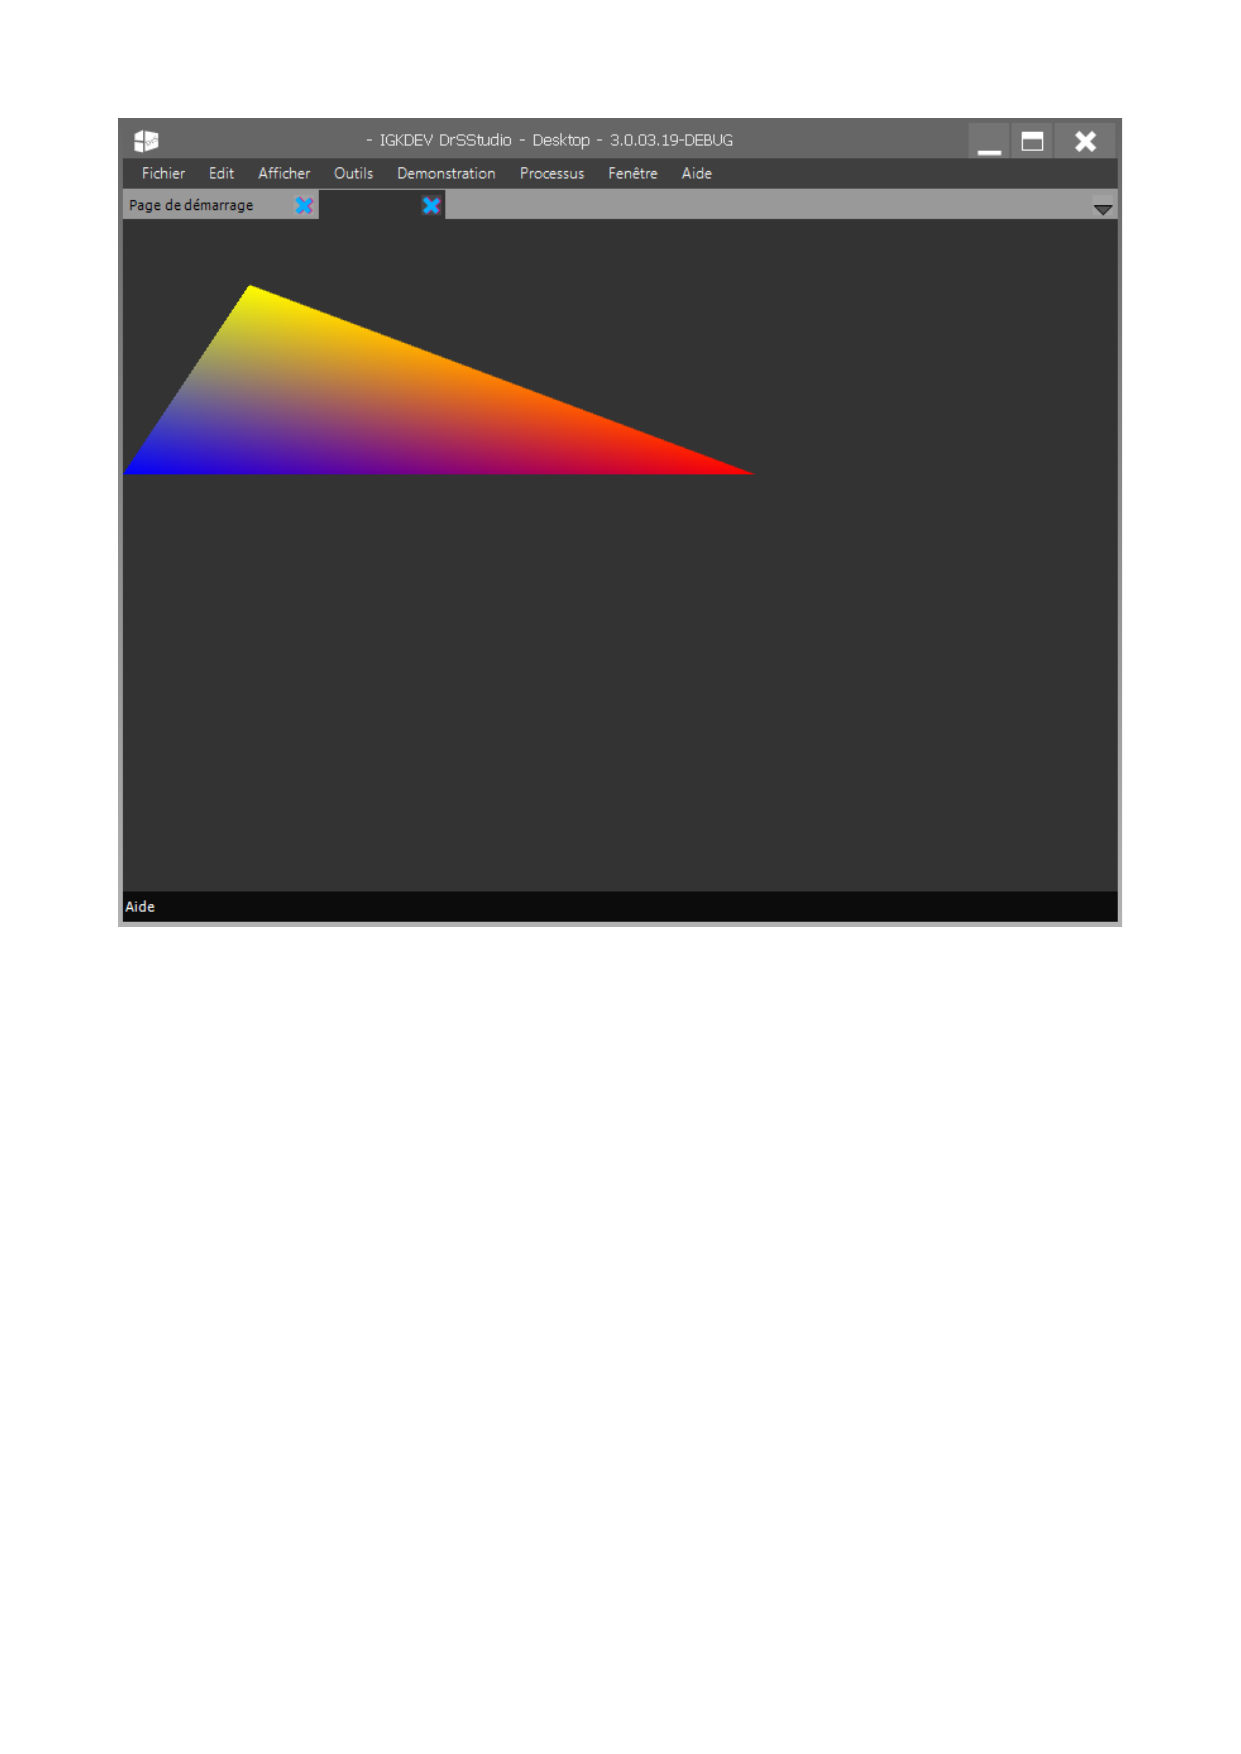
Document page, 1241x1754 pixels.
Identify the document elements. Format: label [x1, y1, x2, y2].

picture [118, 118, 1123, 927]
